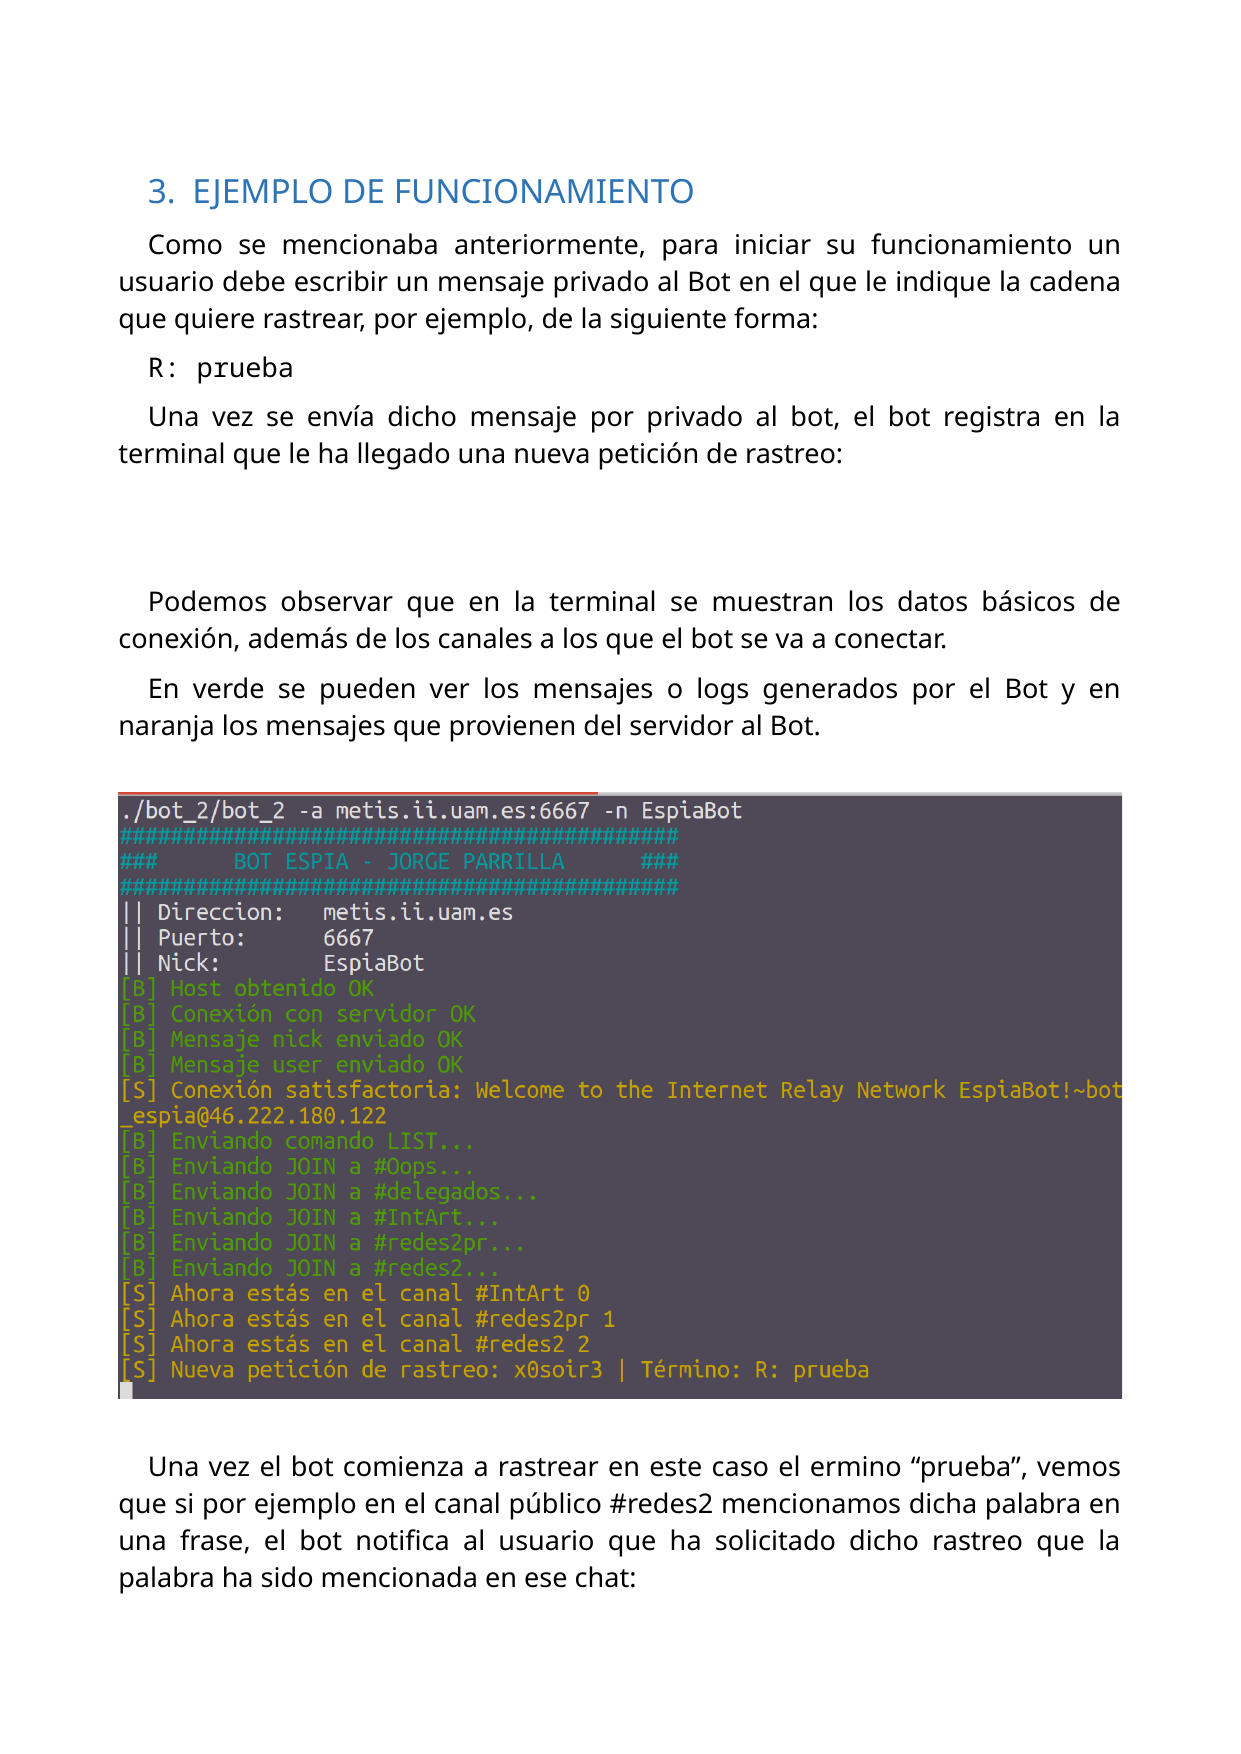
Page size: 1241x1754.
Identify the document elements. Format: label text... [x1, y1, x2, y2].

text Una vez se envía dicho mensaje por privado al bot, el bot registra en la terminal que le ha llegado una nueva petición de rastreo: [118, 398, 1122, 472]
text Como se mencionaba anteriormente, para iniciar su funcionamiento un usuario debe escribir un mensaje privado al Bot en el que le indique la cadena que quiere rastrear, por ejemplo, de la siguiente forma: [118, 225, 1122, 336]
picture [118, 792, 1123, 1399]
text Podemos observar que en la terminal se muestran los datos básicos de conexión, además de los canales a los que el bot se va a conectar. [118, 583, 1122, 657]
text R: prueba [118, 348, 1122, 385]
subtitle EJEMPLO DE FUNCIONAMIENTO [118, 167, 1122, 213]
text Una vez el bot comienza a rastrear en este caso el ermino “prueba”, vemos que si por ejemplo en el canal público #redes2 mencionamos dicha palabra en una frase, el bot notifica al usuario que ha solicitado dicho rastreo que la palabra ha sido mencionada en ese chat: [118, 1448, 1122, 1595]
text En verde se pueden ver los mensajes o logs generados por el Bot y en naranja los mensajes que provienen del servidor al Bot. [118, 669, 1122, 743]
